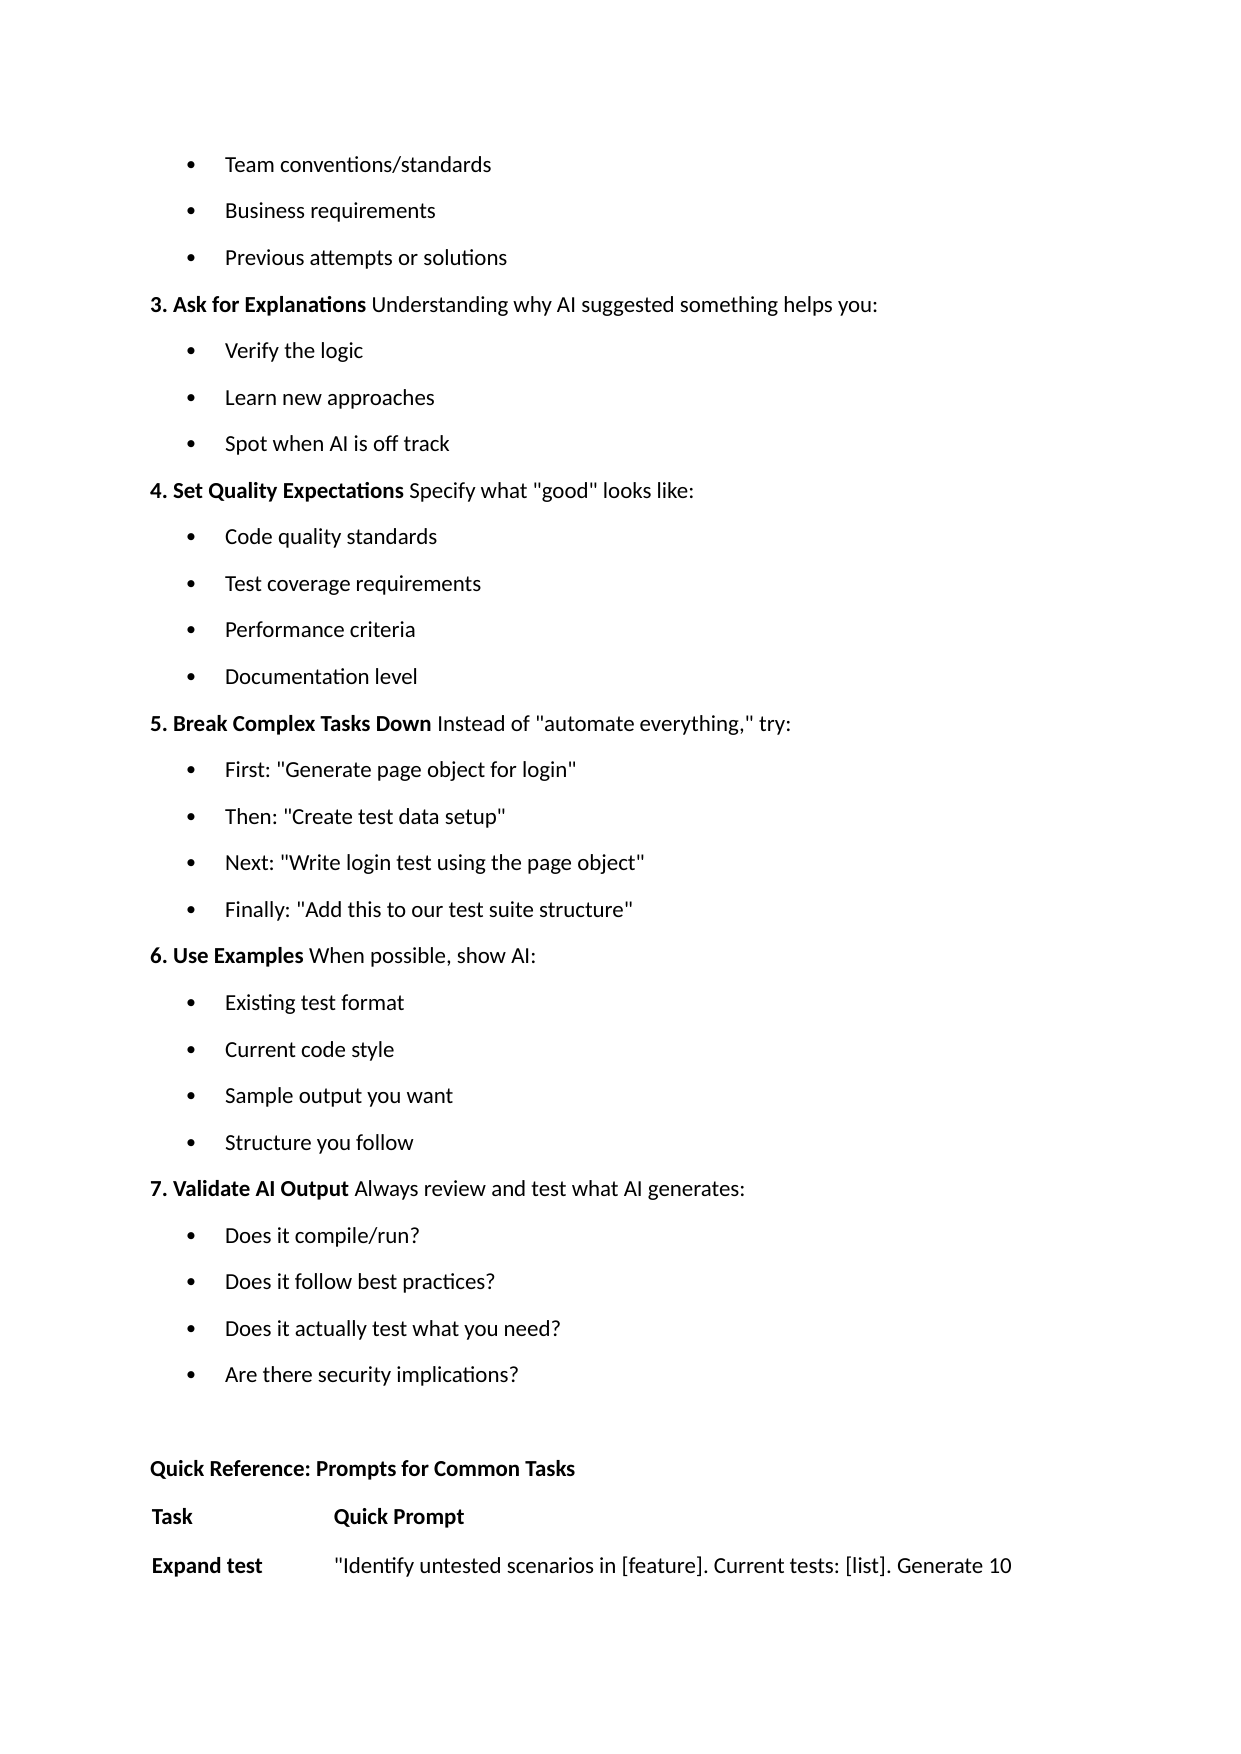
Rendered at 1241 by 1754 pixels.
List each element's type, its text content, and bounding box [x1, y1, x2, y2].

list Verify the logic [187, 336, 1090, 364]
list Then: "Create test data setup" [187, 802, 1090, 830]
list Code quality standards [187, 522, 1090, 551]
list Spot when AI is off track [187, 429, 1090, 457]
text 4. Set Quality Expectations Specify what "good" looks like: [150, 476, 1090, 504]
table_header Task [150, 1500, 332, 1550]
list Next: "Write login test using the page object" [187, 848, 1090, 876]
table_cell Expand test [150, 1550, 332, 1581]
text 7. Validate AI Output Always review and test what AI generates: [150, 1174, 1090, 1202]
text 3. Ask for Explanations Understanding why AI suggested something helps you: [150, 290, 1090, 318]
text 6. Use Examples When possible, show AI: [150, 942, 1090, 969]
list Performance criteria [187, 616, 1090, 644]
table_header Quick Prompt [332, 1500, 1090, 1550]
list Test coverage requirements [187, 569, 1090, 597]
list Does it actually test what you need? [187, 1314, 1090, 1342]
list Finally: "Add this to our test suite structure" [187, 895, 1090, 923]
list Business requirements [187, 197, 1090, 224]
list Learn new approaches [187, 383, 1090, 411]
table_cell "Identify untested scenarios in [feature]. Current tests: [list]. Generate 10 [332, 1550, 1090, 1581]
list Sample output you want [187, 1081, 1090, 1109]
list Are there security implications? [187, 1361, 1090, 1389]
list Does it follow best practices? [187, 1267, 1090, 1296]
list Structure you follow [187, 1128, 1090, 1156]
list Existing test format [187, 988, 1090, 1016]
text Quick Reference: Prompts for Common Tasks [150, 1454, 1090, 1482]
list Previous attempts or solutions [187, 243, 1090, 271]
list First: "Generate page object for login" [187, 755, 1090, 783]
list Documentation level [187, 662, 1090, 690]
text 5. Break Complex Tasks Down Instead of "automate everything," try: [150, 709, 1090, 737]
list Team conventions/standards [187, 150, 1090, 178]
list Current code style [187, 1035, 1090, 1063]
list Does it compile/run? [187, 1221, 1090, 1249]
